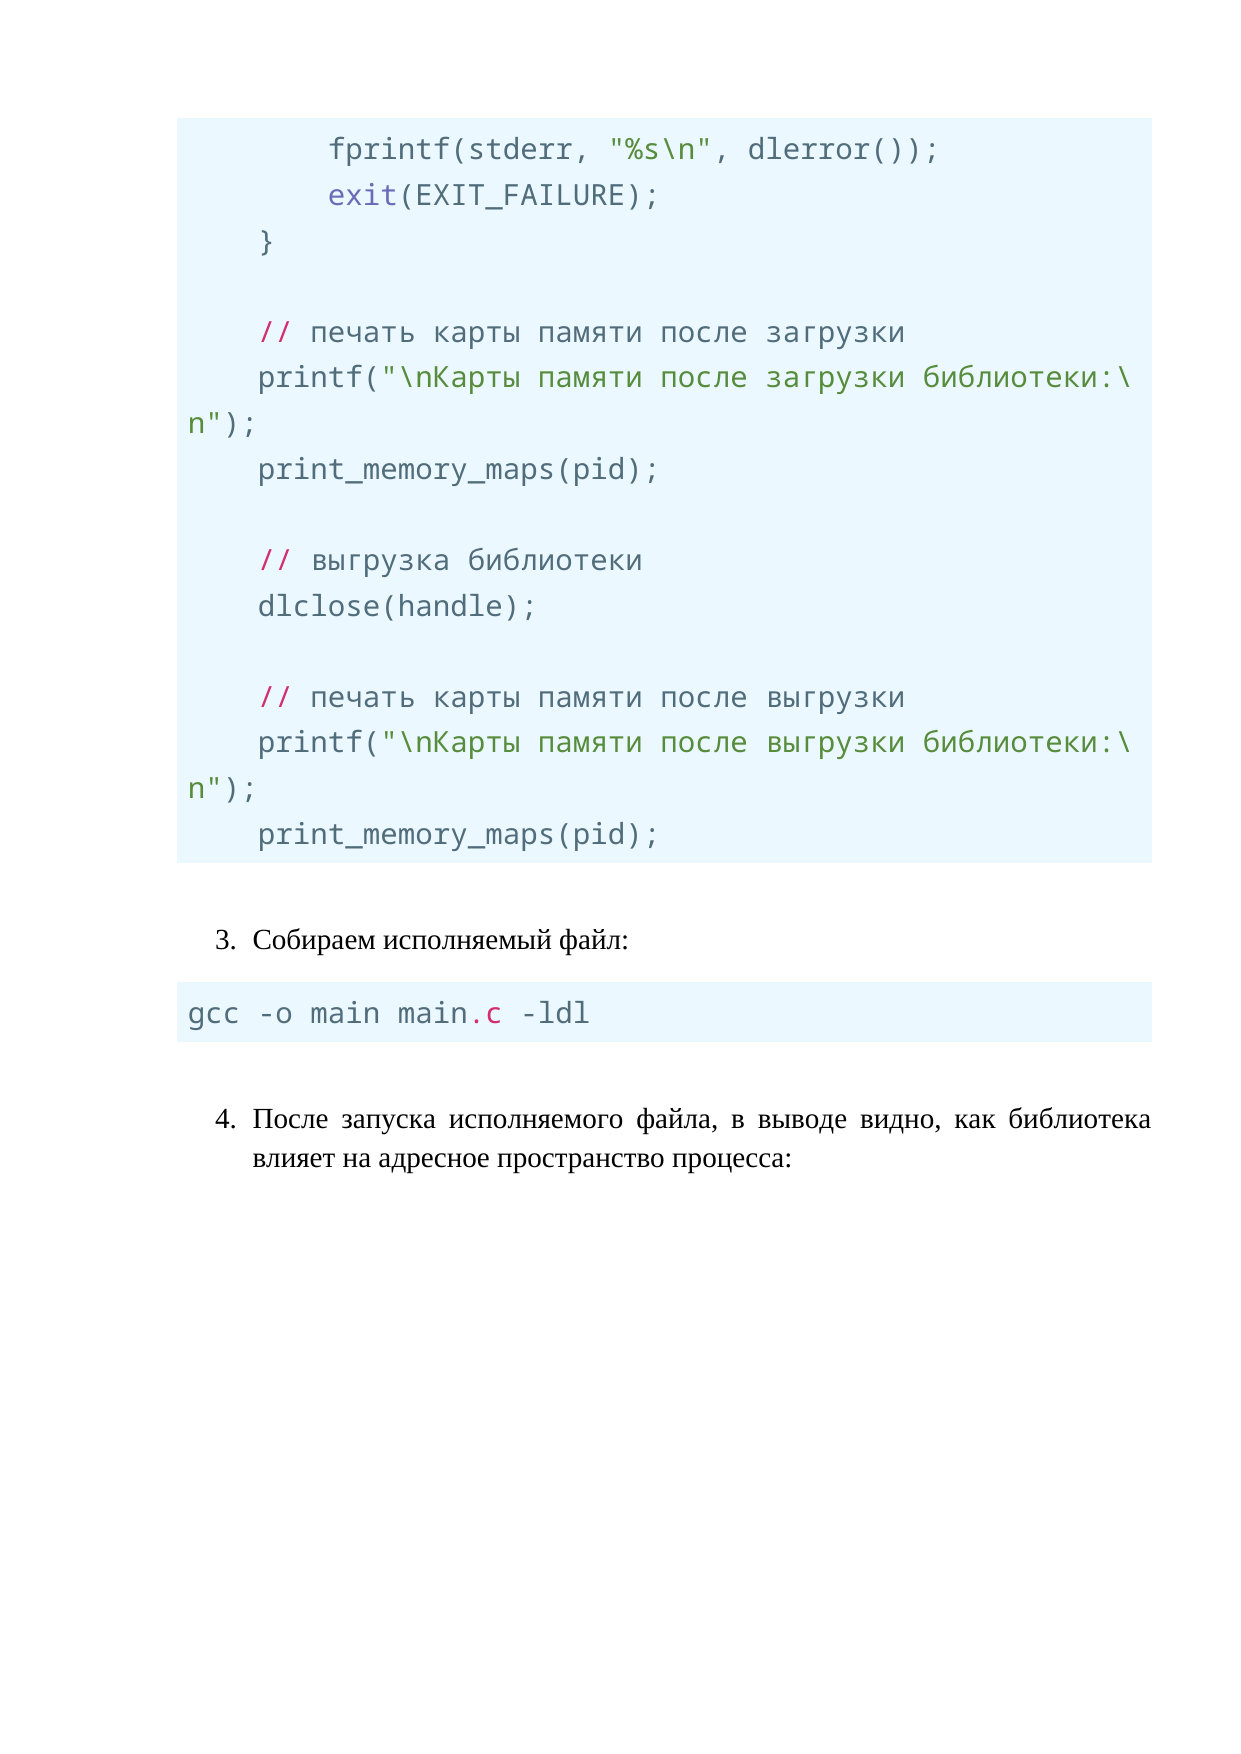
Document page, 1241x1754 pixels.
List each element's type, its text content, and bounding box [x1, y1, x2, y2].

table_header gcc -o main main.c -ldl [177, 982, 1152, 1042]
list Собираем исполняемый файл: [215, 922, 1152, 956]
list После запуска исполняемого файла, в выводе видно, как библиотека влияет на адресное пространство процесса: [215, 1102, 1152, 1174]
table_header fprintf(stderr, "%s\n", dlerror()); exit(EXIT_FAILURE); } // печать карты памяти после загрузки printf("\nКарты памяти после загрузки библиотеки:\n"); print_memory_maps(pid); // выгрузка библиотеки dlclose(handle); // печать карты памяти после выгрузки printf("\nКарты памяти после выгрузки библиотеки:\n"); print_memory_maps(pid); [177, 118, 1152, 863]
